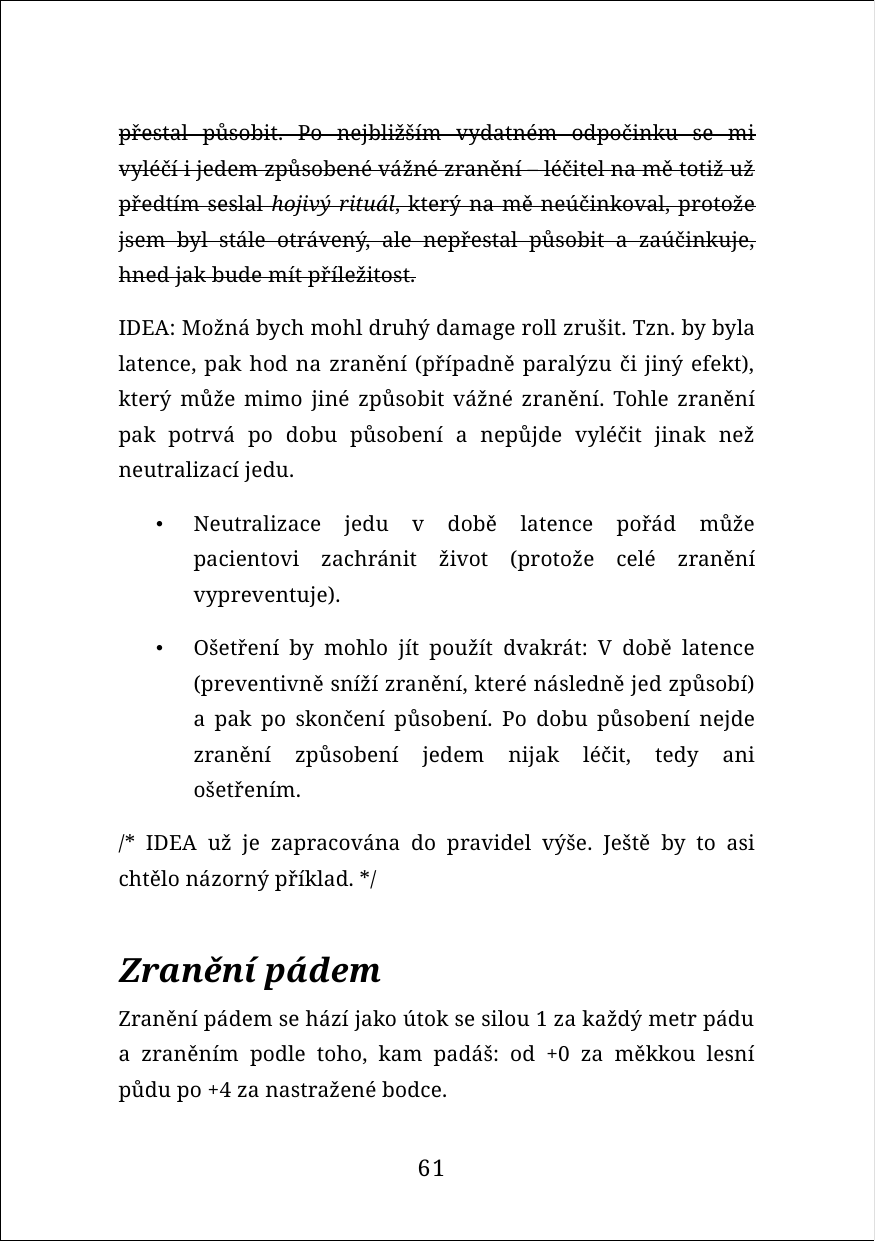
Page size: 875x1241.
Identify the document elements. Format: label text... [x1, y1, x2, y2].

subtitle Zranění pádem [118, 947, 756, 992]
text IDEA: Možná bych mohl druhý damage roll zrušit. Tzn. by byla latence, pak hod na zranění (případně paralýzu či jiný efekt), který může mimo jiné způsobit vážné zranění. Tohle zranění pak potrvá po dobu působení a nepůjde vyléčit jinak než neutralizací jedu. [118, 313, 756, 484]
text Zranění pádem se hází jako útok se silou 1 za každý metr pádu a zraněním podle toho, kam padáš: od +0 za měkkou lesní půdu po +4 za nastražené bodce. [118, 1004, 756, 1103]
text Příklad: Jsem otrávený a po skočení latence mě jed zraní za 4 (což je vážné zranění). Ošetří mě léčitel, čímž mi vrátí 2 body kondice (ale zůstane mi vážné zranění). Když by teď na mě seslal kouzlo uzdrav lehká zranění, nebude to mít žádný účinek, protože veškeré moje zranění je způsobeno jedem, který stále působí. Žádný účinek na mě nebude mít ani hojivý rituál, který normálně po nejbližším spánku vyléčí všechna lehká i vážná zranění, protože mám jed stále v žilách. Následně jsem v boji mečem zraněn za 3. Léčitel mě ošetří, tím mi vrátí 2 body kondice (protože ošetřuje nové zranění, které nebylo způsobené jedem). Následně na mě sešle kouzlo uzdrav lehká zranění, čímž mi ale vrátí už jen 1 bod kondice – zbylé dva body mi nemůže vyléčit, protože jsem o ně přišel otravou. Později skončí působení jedu – znovu se hází na zranění. Tentokrát mě připraví o 3 body kondice, takže mi jich bude chybět celkem 5. Ty si mohu všechny vyléčit, protože jed už přestal působit. Po nejbližším vydatném odpočinku se mi vyléčí i jedem způsobené vážné zranění – léčitel na mě totiž už předtím seslal hojivý rituál, který na mě neúčinkoval, protože jsem byl stále otrávený, ale nepřestal působit a zaúčinkuje, hned jak bude mít příležitost. [118, 136, 756, 206]
list Neutralizace jedu v době latence pořád může pacientovi zachránit život (protože celé zranění vypreventuje). [156, 509, 756, 608]
list Ošetření by mohlo jít použít dvakrát: V době latence (preventivně sníží zranění, které následně jed způsobí) a pak po skončení působení. Po dobu působení nejde zranění způsobení jedem nijak léčit, tedy ani ošetřením. [156, 633, 756, 804]
text Příklad: Jsem otrávený a po skočení latence mě jed zraní za 4 (což je vážné zranění). Ošetří mě léčitel, čímž mi vrátí 2 body kondice (ale zůstane mi vážné zranění). Když by teď na mě seslal kouzlo uzdrav lehká zranění, nebude to mít žádný účinek, protože veškeré moje zranění je způsobeno jedem, který stále působí. Žádný účinek na mě nebude mít ani hojivý rituál, který normálně po nejbližším spánku vyléčí všechna lehká i vážná zranění, protože mám jed stále v žilách. Následně jsem v boji mečem zraněn za 3. Léčitel mě ošetří, tím mi vrátí 2 body kondice (protože ošetřuje nové zranění, které nebylo způsobené jedem). Následně na mě sešle kouzlo uzdrav lehká zranění, čímž mi ale vrátí už jen 1 bod kondice – zbylé dva body mi nemůže vyléčit, protože jsem o ně přišel otravou. Později skončí působení jedu – znovu se hází na zranění. Tentokrát mě připraví o 3 body kondice, takže mi jich bude chybět celkem 5. Ty si mohu všechny vyléčit, protože jed už přestal působit. Po nejbližším vydatném odpočinku se mi vyléčí i jedem způsobené vážné zranění – léčitel na mě totiž už předtím seslal hojivý rituál, který na mě neúčinkoval, protože jsem byl stále otrávený, ale nepřestal působit a zaúčinkuje, hned jak bude mít příležitost. [118, 242, 756, 289]
text /* IDEA už je zapracována do pravidel výše. Ještě by to asi chtělo názorný příklad. */ [118, 828, 756, 892]
